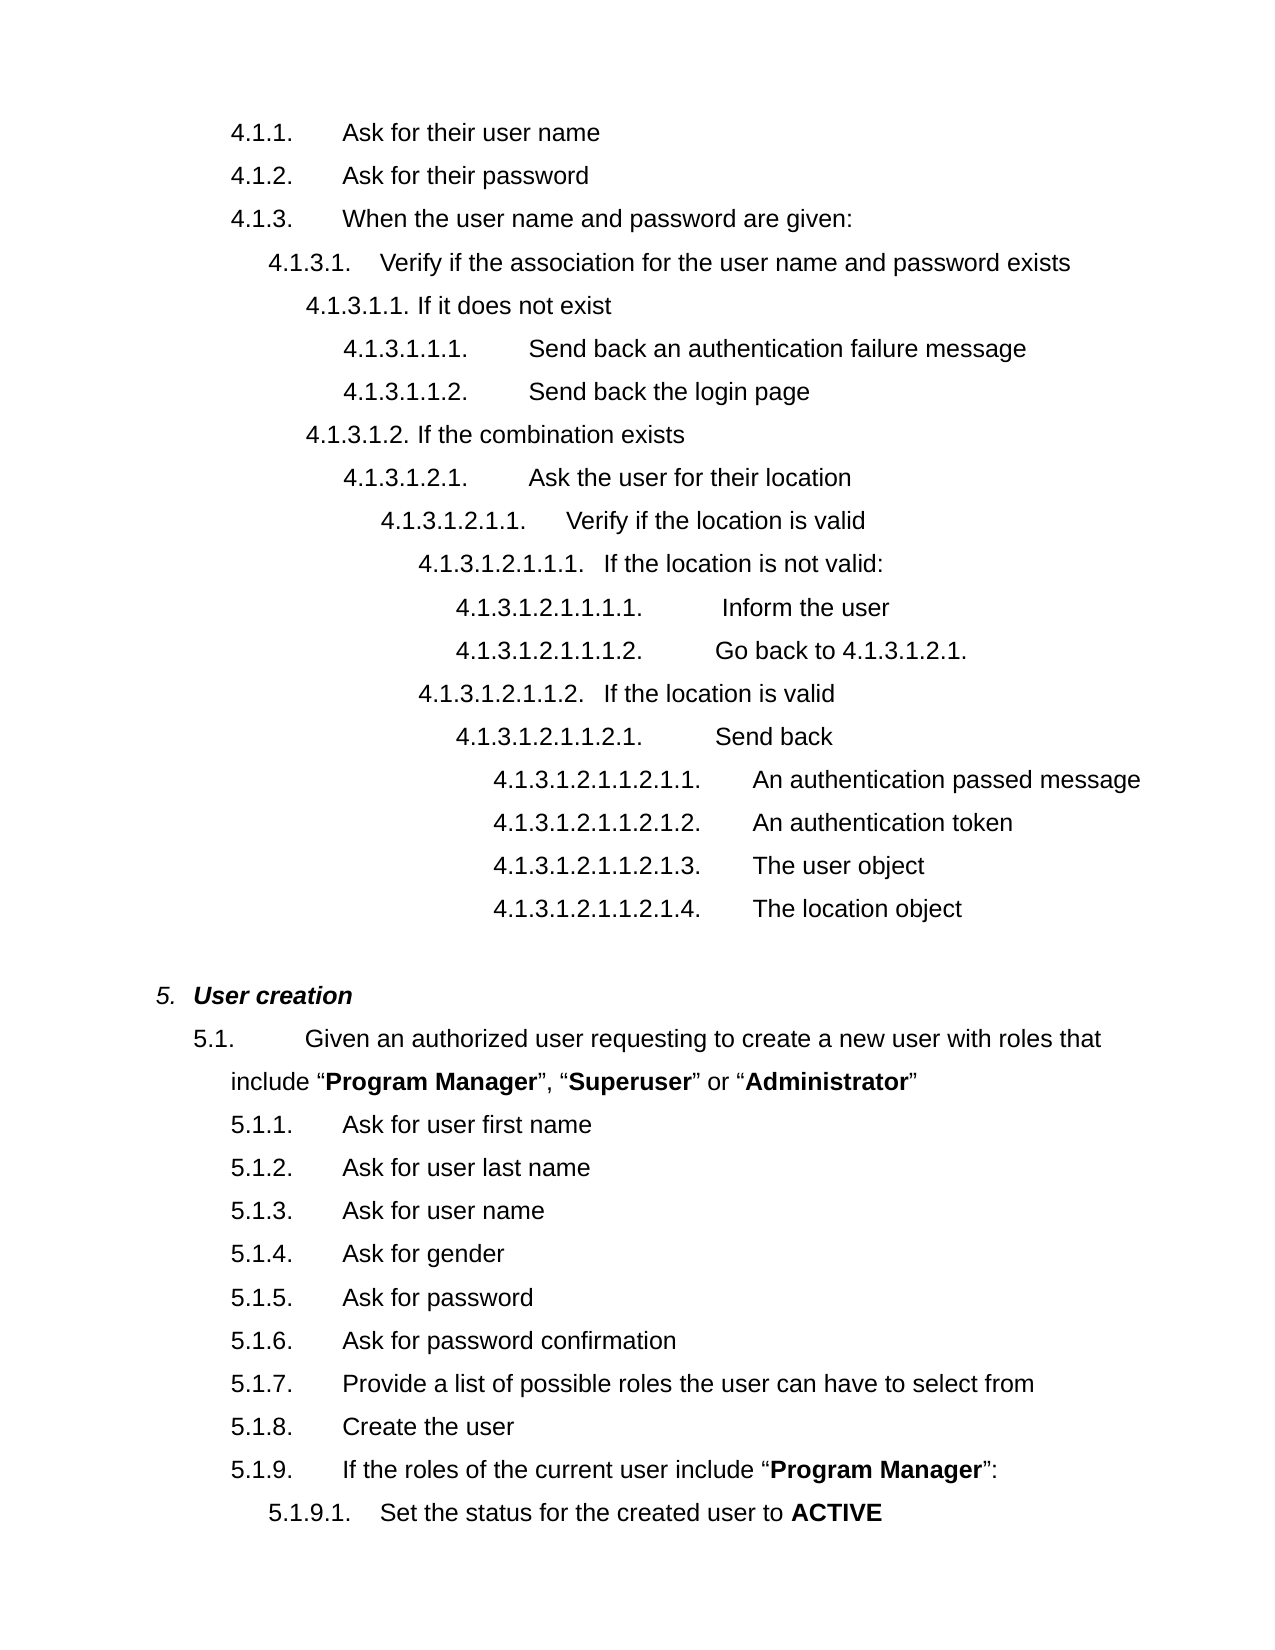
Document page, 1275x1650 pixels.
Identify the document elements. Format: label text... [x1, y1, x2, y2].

list Set the status for the created user to ACTIVE [268, 1498, 1157, 1527]
list Ask for user last name [231, 1153, 1157, 1182]
list Ask for their password [231, 161, 1157, 190]
list Inform the user [456, 592, 1157, 621]
list Verify if the association for the user name and password exists [268, 247, 1157, 276]
list An authentication token [493, 808, 1157, 837]
list Send back [456, 722, 1157, 751]
list If the location is valid [418, 679, 1157, 707]
list Create the user [231, 1412, 1157, 1441]
list Send back an authentication failure message [343, 334, 1157, 362]
list Ask for password confirmation [231, 1326, 1157, 1354]
list Provide a list of possible roles the user can have to select from [231, 1369, 1157, 1397]
list Ask for gender [231, 1239, 1157, 1268]
list An authentication passed message [493, 765, 1157, 794]
list Verify if the location is valid [381, 506, 1157, 535]
list Send back the login page [343, 377, 1157, 406]
list The location object [493, 894, 1157, 923]
list Ask for user first name [231, 1110, 1157, 1139]
list User creation [156, 981, 1157, 1009]
list Ask the user for their location [343, 463, 1157, 492]
list Ask for user name [231, 1196, 1157, 1225]
list Go back to 4.1.3.1.2.1. [456, 636, 1157, 664]
list If the location is not valid: [418, 549, 1157, 578]
list When the user name and password are given: [231, 204, 1157, 233]
list If it does not exist [306, 291, 1157, 319]
list Ask for their user name [231, 118, 1157, 147]
list If the roles of the current user include “Program Manager”: [231, 1455, 1157, 1484]
list If the combination exists [306, 420, 1157, 449]
list Given an authorized user requesting to create a new user with roles that include “Program Manager”, “Superuser” or “Administrator” [193, 1024, 1157, 1096]
list Ask for password [231, 1282, 1157, 1311]
list The user object [493, 851, 1157, 880]
